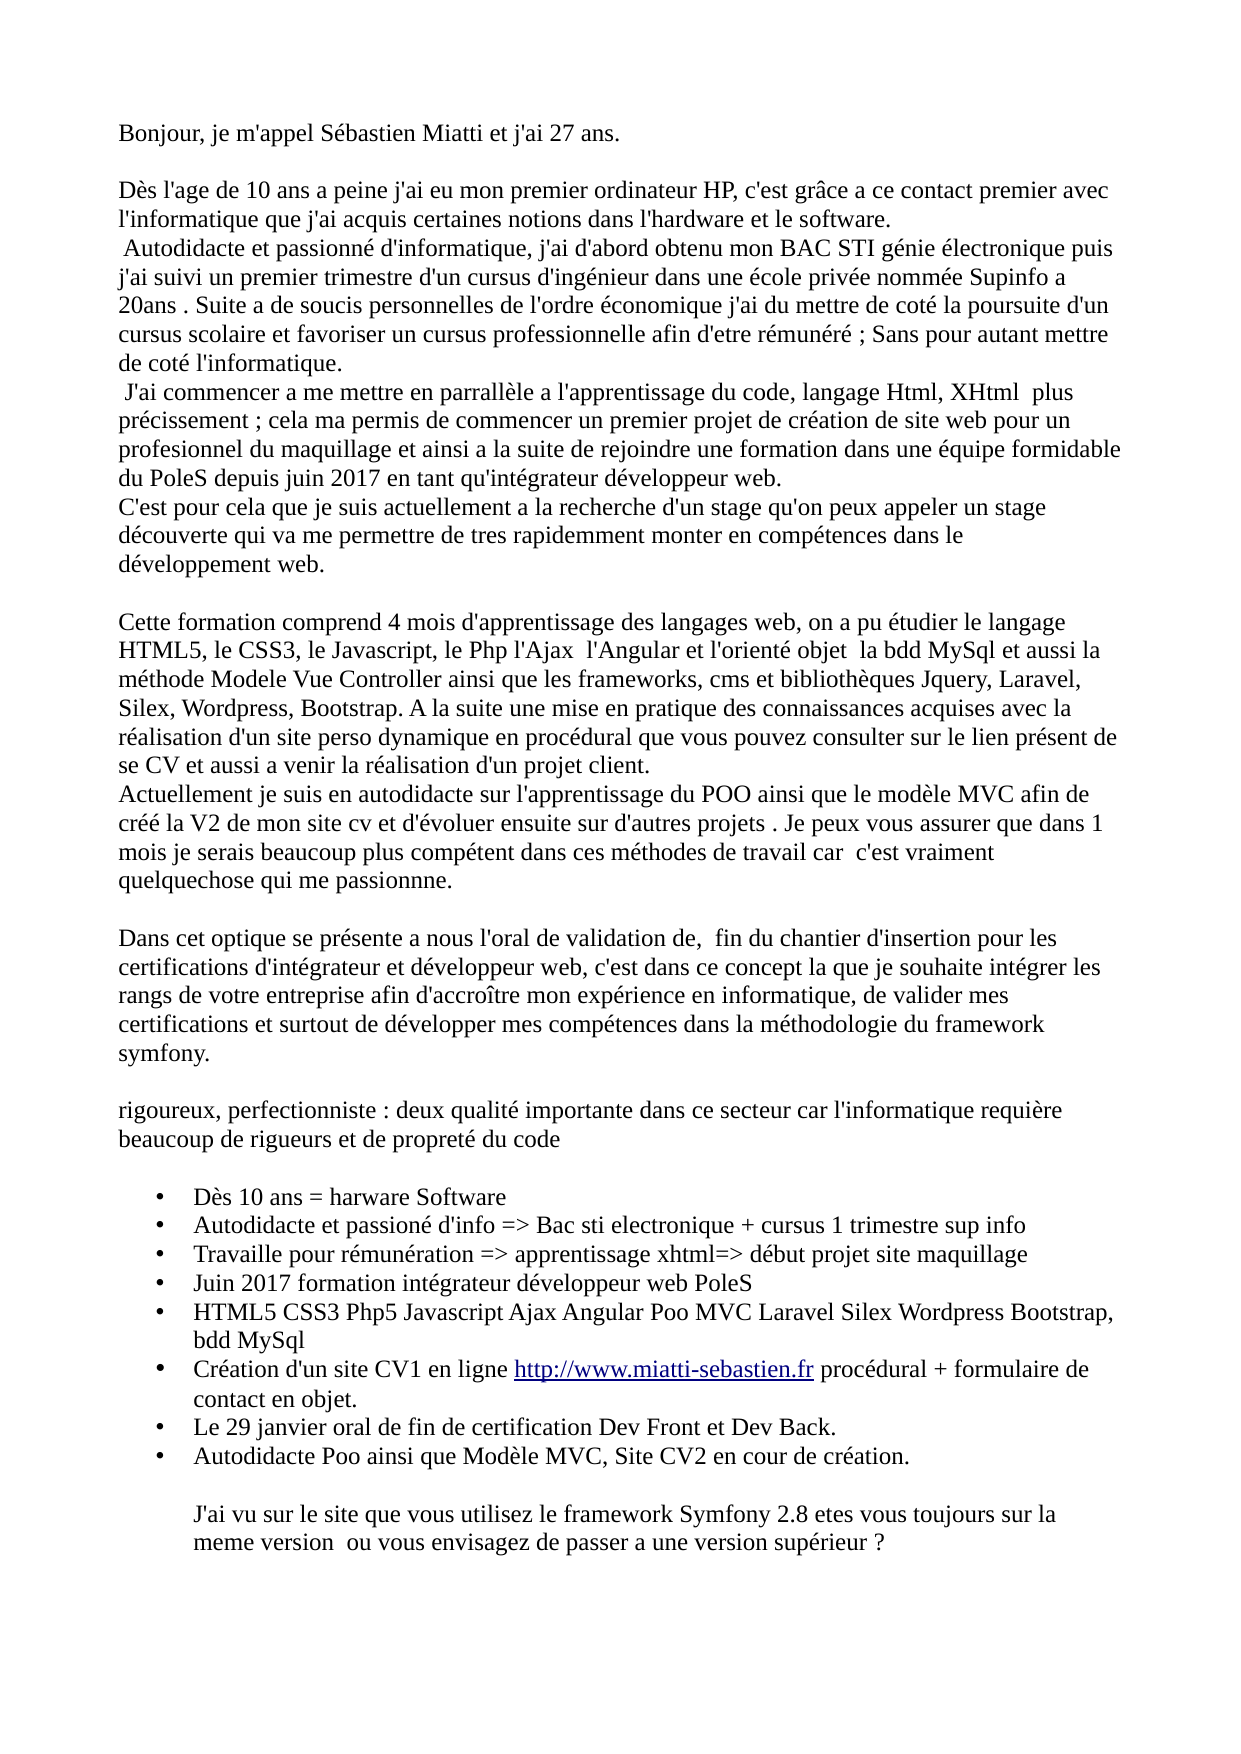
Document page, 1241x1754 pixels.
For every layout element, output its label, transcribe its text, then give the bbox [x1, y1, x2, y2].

text Actuellement je suis en autodidacte sur l'apprentissage du POO ainsi que le modèle MVC afin de créé la V2 de mon site cv et d'évoluer ensuite sur d'autres projets . Je peux vous assurer que dans 1 mois je serais beaucoup plus compétent dans ces méthodes de travail car c'est vraiment quelquechose qui me passionnne. [118, 779, 1122, 894]
text Dès l'age de 10 ans a peine j'ai eu mon premier ordinateur HP, c'est grâce a ce contact premier avec l'informatique que j'ai acquis certaines notions dans l'hardware et le software. [118, 176, 1122, 233]
text Dans cet optique se présente a nous l'oral de validation de, fin du chantier d'insertion pour les certifications d'intégrateur et développeur web, c'est dans ce concept la que je souhaite intégrer les rangs de votre entreprise afin d'accroître mon expérience en informatique, de valider mes certifications et surtout de développer mes compétences dans la méthodologie du framework symfony. [118, 923, 1122, 1067]
list Le 29 janvier oral de fin de certification Dev Front et Dev Back. [156, 1412, 1122, 1441]
text C'est pour cela que je suis actuellement a la recherche d'un stage qu'on peux appeler un stage découverte qui va me permettre de tres rapidemment monter en compétences dans le développement web. [118, 492, 1122, 578]
list Travaille pour rémunération => apprentissage xhtml=> début projet site maquillage [156, 1239, 1122, 1268]
text Bonjour, je m'appel Sébastien Miatti et j'ai 27 ans. [118, 118, 1122, 147]
text J'ai commencer a me mettre en parrallèle a l'apprentissage du code, langage Html, XHtml plus précissement ; cela ma permis de commencer un premier projet de création de site web pour un profesionnel du maquillage et ainsi a la suite de rejoindre une formation dans une équipe formidable du PoleS depuis juin 2017 en tant qu'intégrateur développeur web. [118, 377, 1122, 492]
text Cette formation comprend 4 mois d'apprentissage des langages web, on a pu étudier le langage HTML5, le CSS3, le Javascript, le Php l'Ajax l'Angular et l'orienté objet la bdd MySql et aussi la méthode Modele Vue Controller ainsi que les frameworks, cms et bibliothèques Jquery, Laravel, Silex, Wordpress, Bootstrap. A la suite une mise en pratique des connaissances acquises avec la réalisation d'un site perso dynamique en procédural que vous pouvez consulter sur le lien présent de se CV et aussi a venir la réalisation d'un projet client. [118, 607, 1122, 779]
list J'ai vu sur le site que vous utilisez le framework Symfony 2.8 etes vous toujours sur la meme version ou vous envisagez de passer a une version supérieur ? [156, 1499, 1122, 1556]
list HTML5 CSS3 Php5 Javascript Ajax Angular Poo MVC Laravel Silex Wordpress Bootstrap, bdd MySql [156, 1297, 1122, 1354]
text rigoureux, perfectionniste : deux qualité importante dans ce secteur car l'informatique requière beaucoup de rigueurs et de propreté du code [118, 1096, 1122, 1153]
list Création d'un site CV1 en ligne http://www.miatti-sebastien.fr procédural + formulaire de contact en objet. [156, 1354, 1122, 1412]
list Dès 10 ans = harware Software [156, 1182, 1122, 1211]
list Autodidacte Poo ainsi que Modèle MVC, Site CV2 en cour de création. [156, 1441, 1122, 1470]
text Autodidacte et passionné d'informatique, j'ai d'abord obtenu mon BAC STI génie électronique puis j'ai suivi un premier trimestre d'un cursus d'ingénieur dans une école privée nommée Supinfo a 20ans . Suite a de soucis personnelles de l'ordre économique j'ai du mettre de coté la poursuite d'un cursus scolaire et favoriser un cursus professionnelle afin d'etre rémunéré ; Sans pour autant mettre de coté l'informatique. [118, 233, 1122, 377]
list Juin 2017 formation intégrateur développeur web PoleS [156, 1268, 1122, 1297]
list Autodidacte et passioné d'info => Bac sti electronique + cursus 1 trimestre sup info [156, 1211, 1122, 1239]
